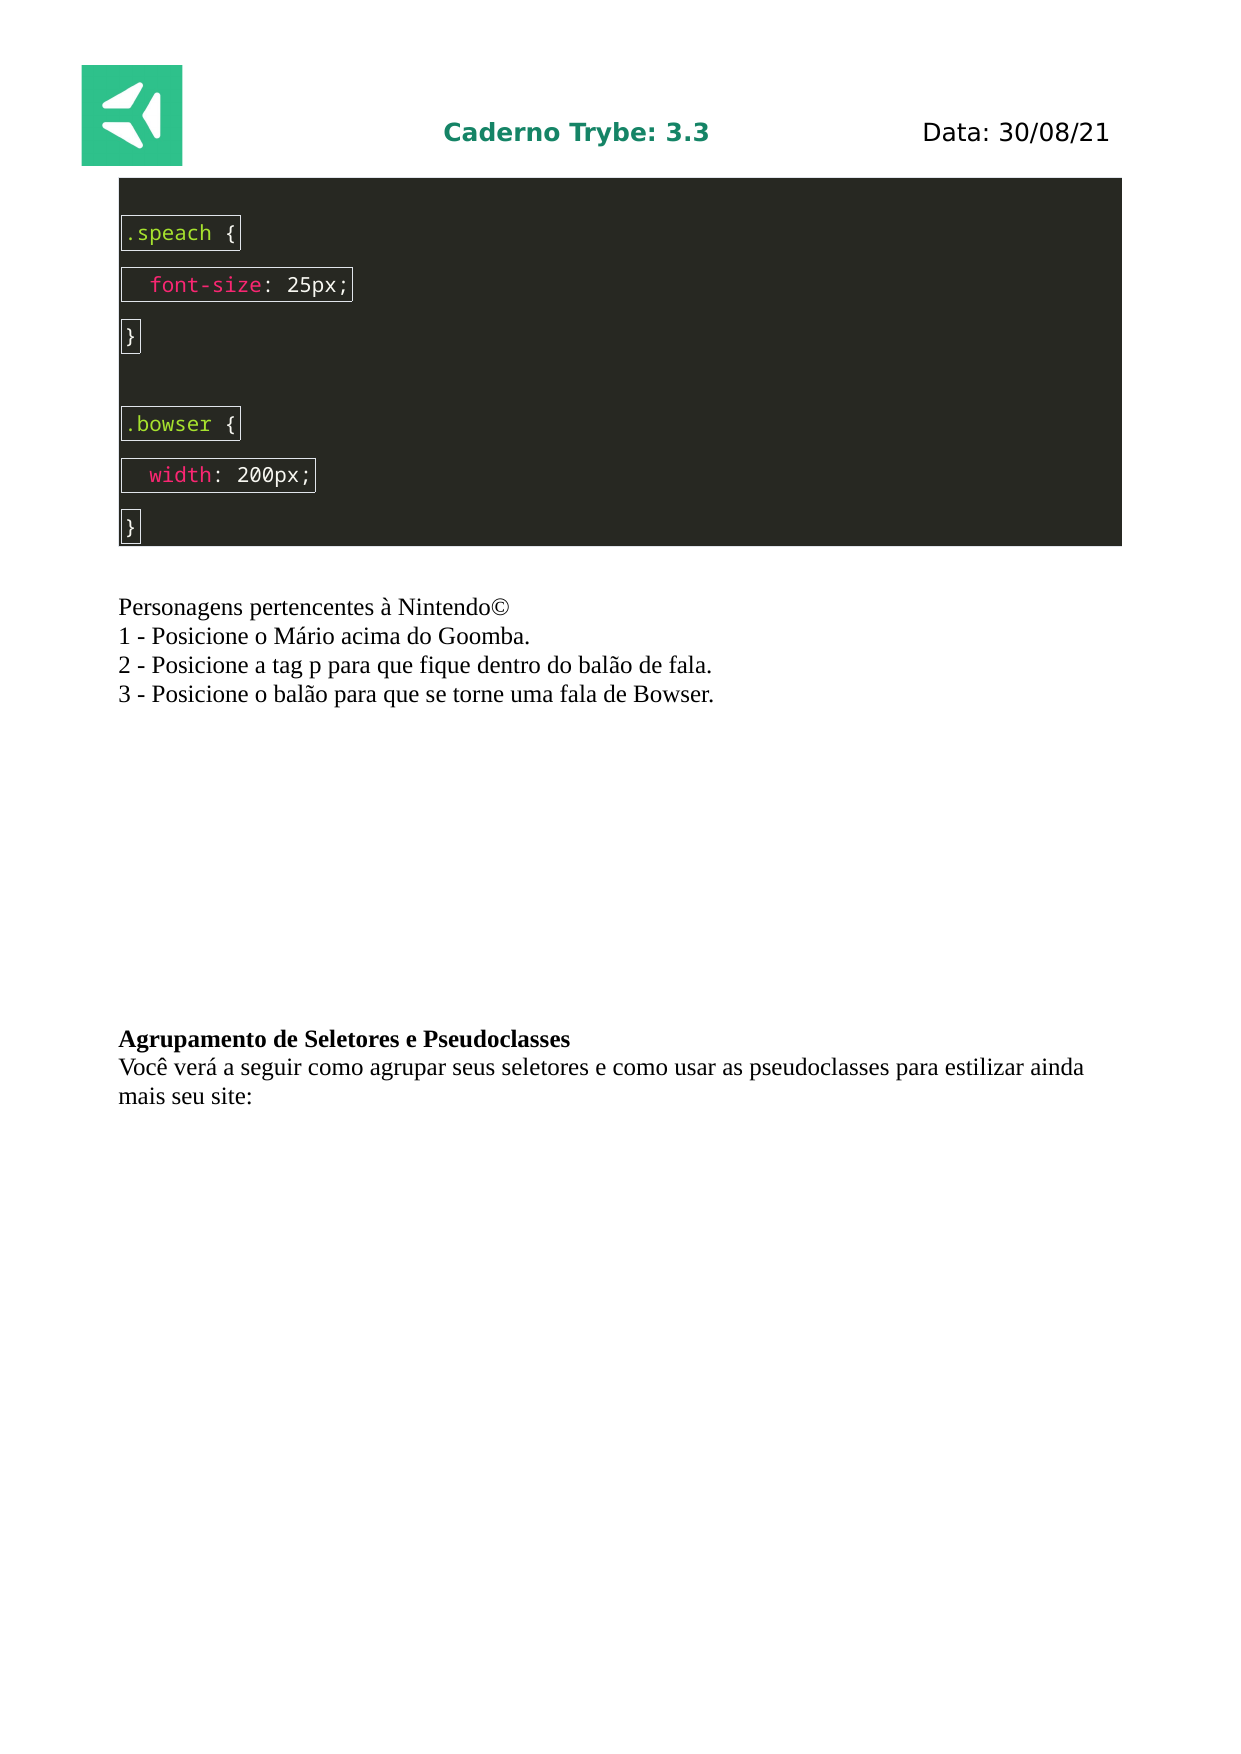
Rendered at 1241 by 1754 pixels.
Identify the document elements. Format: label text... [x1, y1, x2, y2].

text .speach { [119, 212, 1122, 250]
picture [81, 65, 183, 166]
text } [119, 506, 1122, 546]
text 3 - Posicione o balão para que se torne uma fala de Bowser. [118, 679, 1122, 707]
text Personagens pertencentes à Nintendo© [118, 592, 1122, 621]
text Agrupamento de Seletores e Pseudoclasses [118, 1024, 1122, 1052]
text font-size: 25px; [119, 264, 1122, 301]
text 2 - Posicione a tag p para que fique dentro do balão de fala. [118, 650, 1122, 679]
text .bowser { [119, 403, 1122, 440]
text width: 200px; [119, 454, 1122, 492]
text Você verá a seguir como agrupar seus seletores e como usar as pseudoclasses para estilizar ainda mais seu site: [118, 1052, 1122, 1110]
text 1 - Posicione o Mário acima do Goomba. [118, 621, 1122, 650]
text } [119, 316, 1122, 353]
